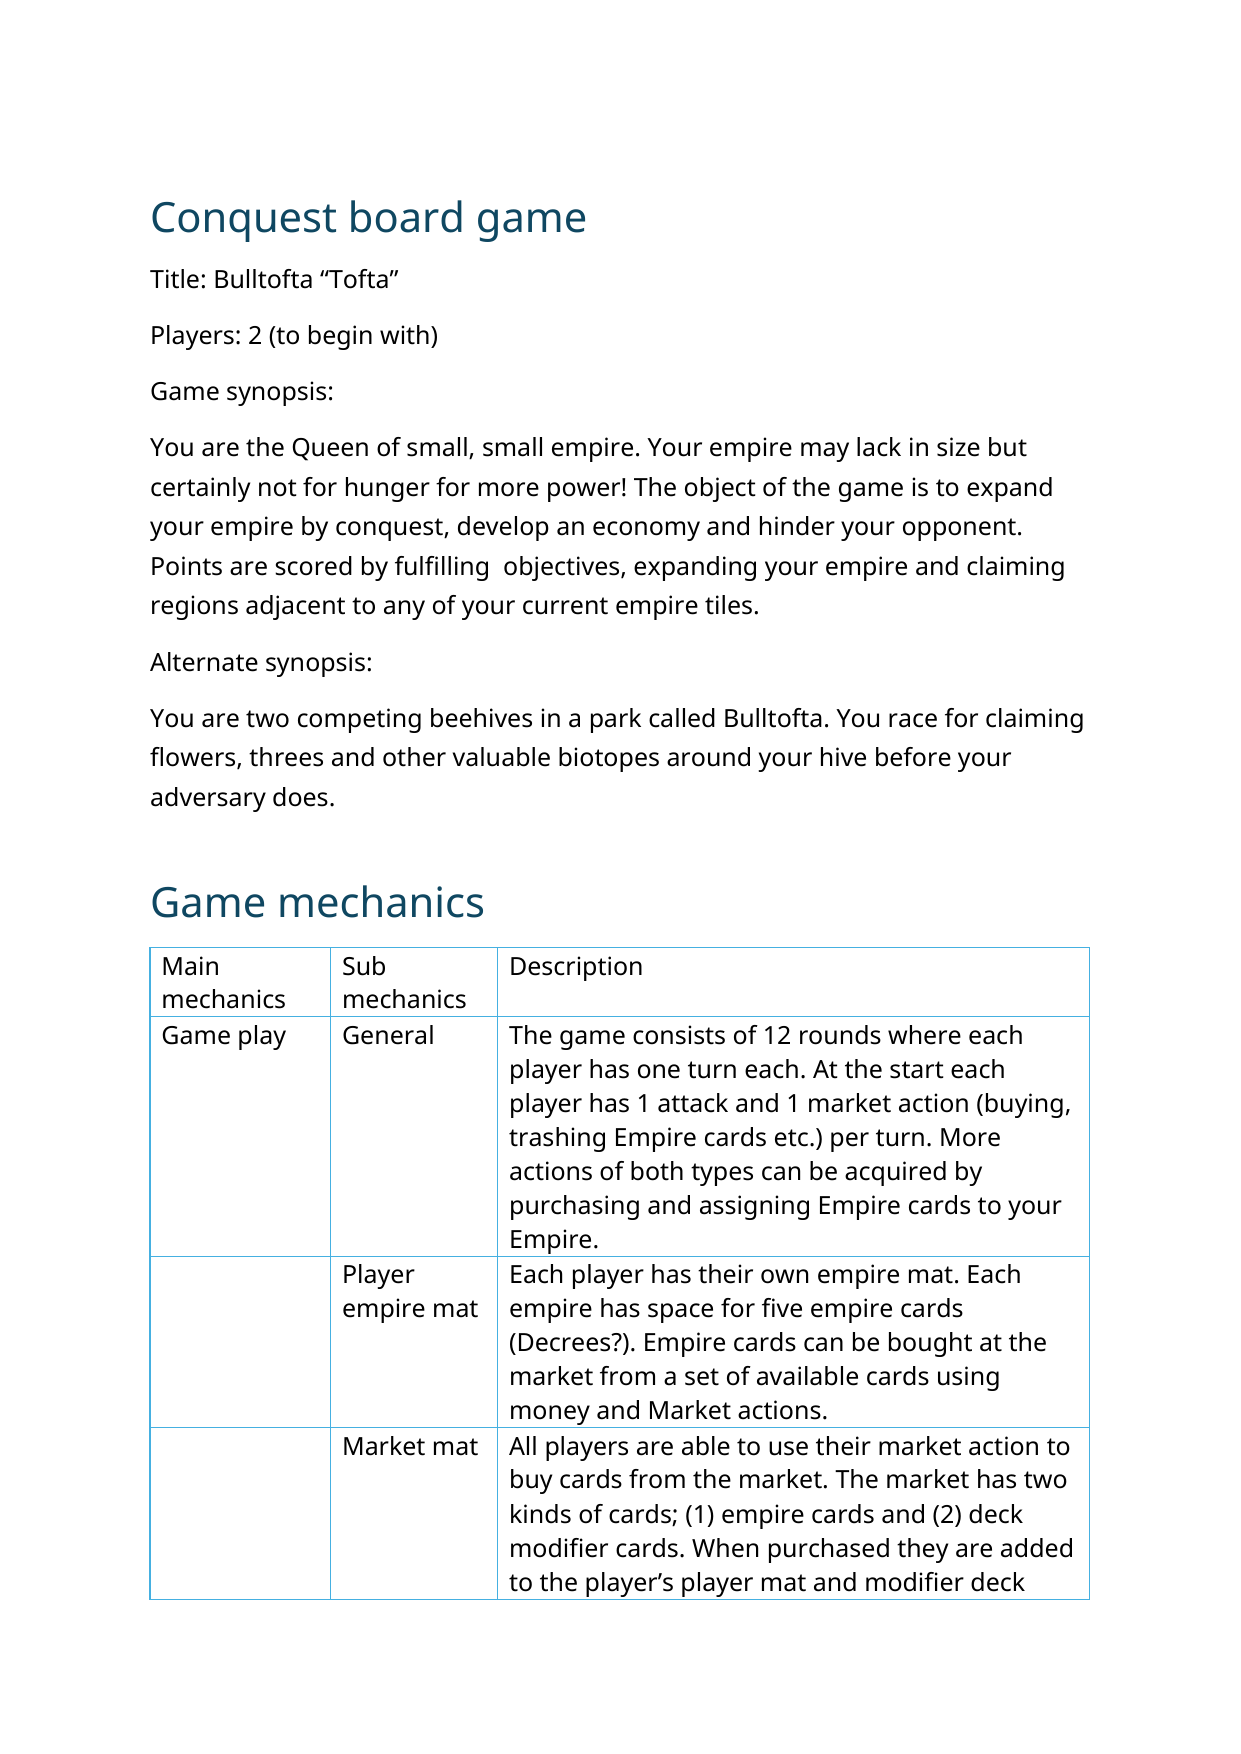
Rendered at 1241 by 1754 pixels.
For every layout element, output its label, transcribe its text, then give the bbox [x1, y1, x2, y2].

text You are the Queen of small, small empire. Your empire may lack in size but certainly not for hunger for more power! The object of the game is to expand your empire by conquest, develop an economy and hinder your opponent. Points are scored by fulfilling objectives, expanding your empire and claiming regions adjacent to any of your current empire tiles. [150, 430, 1090, 622]
table_cell General [331, 1017, 497, 1256]
table_cell The game consists of 12 rounds where each player has one turn each. At the start each player has 1 attack and 1 market action (buying, trashing Empire cards etc.) per turn. More actions of both types can be acquired by purchasing and assigning Empire cards to your Empire. [498, 1017, 1089, 1256]
table_header Description [498, 948, 1089, 1016]
text Players: 2 (to begin with) [150, 318, 1090, 352]
table_cell All players are able to use their market action to buy cards from the market. The market has two kinds of cards; (1) empire cards and (2) deck modifier cards. When purchased they are added to the player’s player mat and modifier deck [498, 1428, 1089, 1598]
table_header Main mechanics [151, 948, 330, 1016]
text Game synopsis: [150, 374, 1090, 408]
table_cell Market mat [331, 1428, 497, 1598]
table_cell [151, 1257, 330, 1427]
table_cell Player empire mat [331, 1257, 497, 1427]
text You are two competing beehives in a park called Bulltofta. You race for claiming flowers, threes and other valuable biotopes around your hive before your adversary does. [150, 700, 1090, 813]
table_cell Each player has their own empire mat. Each empire has space for five empire cards (Decrees?). Empire cards can be bought at the market from a set of available cards using money and Market actions. [498, 1257, 1089, 1427]
table_header Sub mechanics [331, 948, 497, 1016]
subtitle Conquest board game [150, 187, 1090, 244]
text Title: Bulltofta “Tofta” [150, 262, 1090, 296]
table_cell [151, 1428, 330, 1598]
table_cell Game play [151, 1017, 330, 1256]
text Alternate synopsis: [150, 644, 1090, 678]
subtitle Game mechanics [150, 873, 1090, 930]
